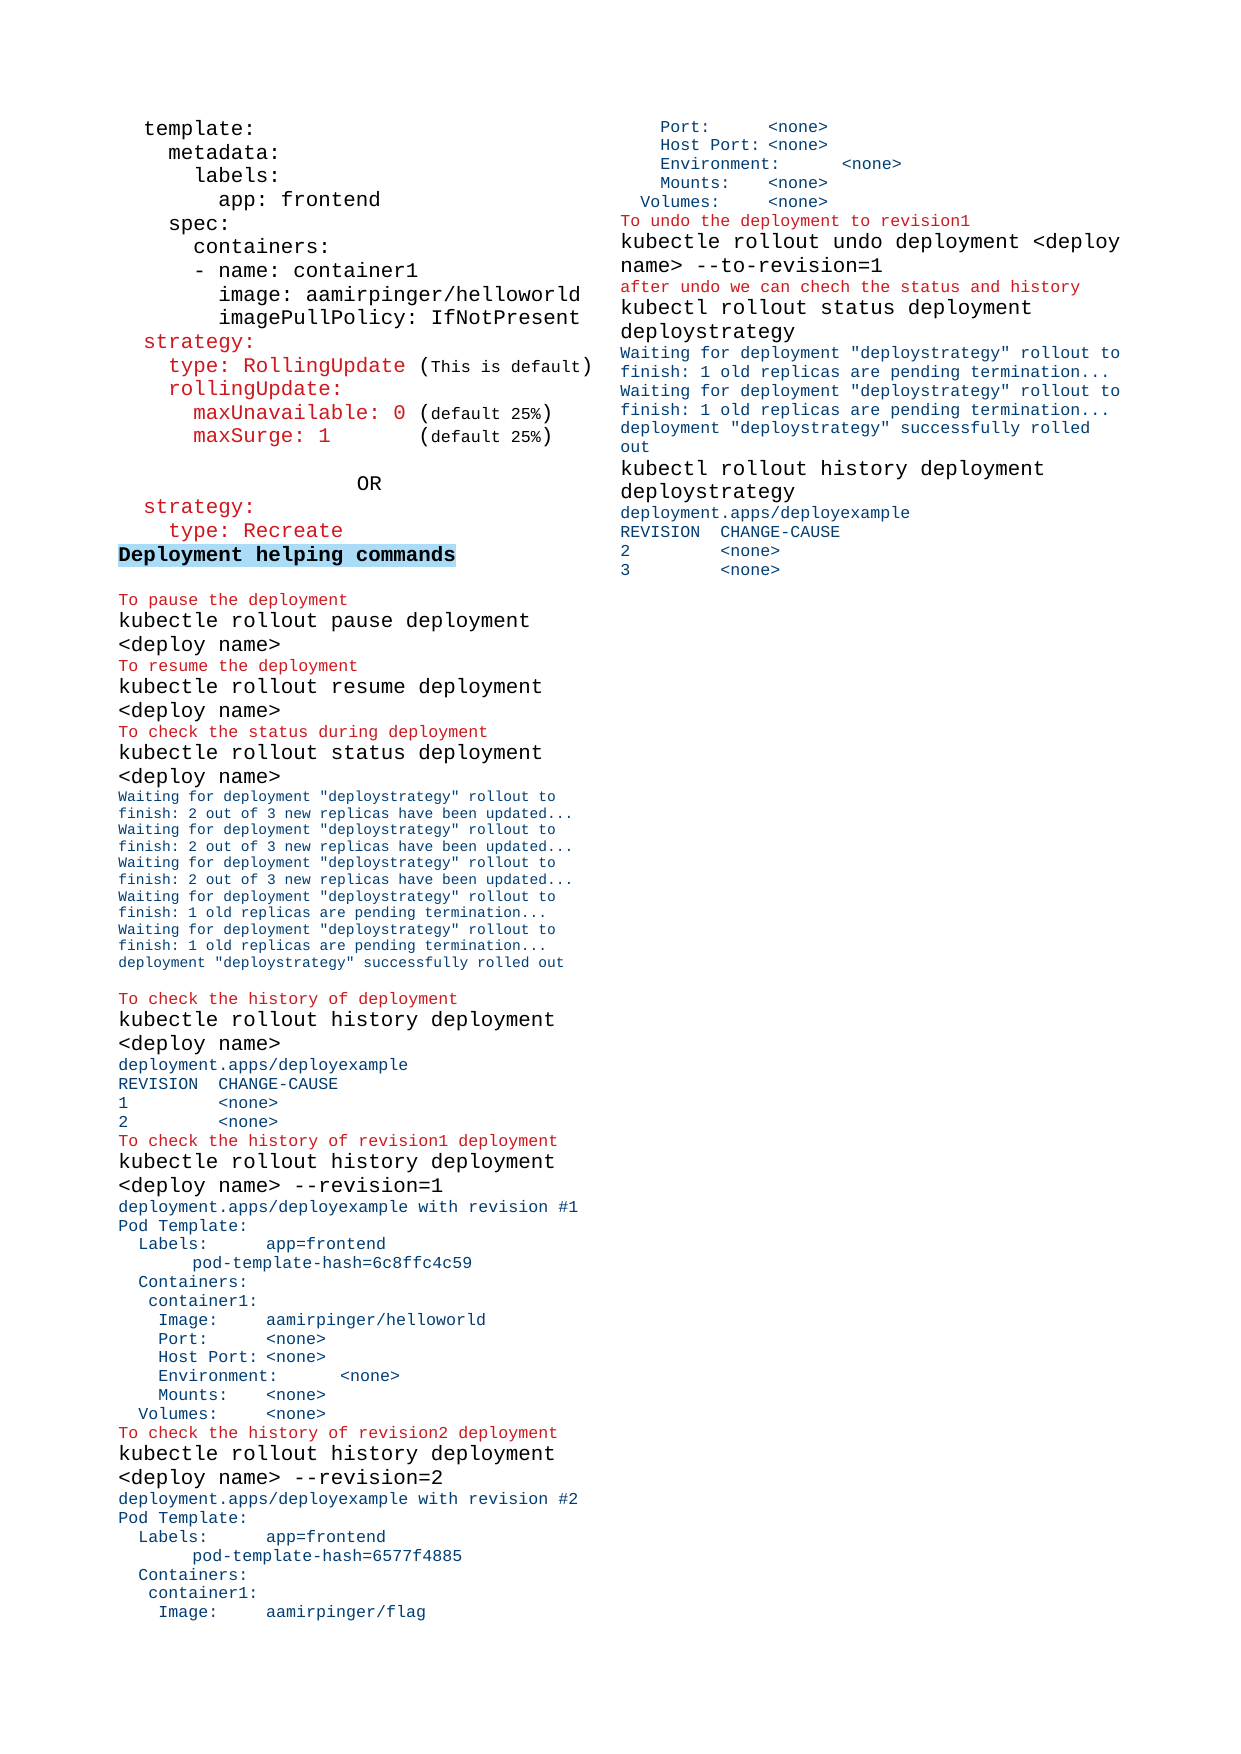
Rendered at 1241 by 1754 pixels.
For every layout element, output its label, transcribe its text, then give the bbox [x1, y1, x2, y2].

text To pause the deployment [118, 591, 620, 610]
text Port: <none> [620, 118, 1122, 137]
text deployment.apps/deployexample [620, 505, 1122, 524]
text REVISION CHANGE-CAUSE [620, 524, 1122, 543]
text To resume the deployment [118, 657, 620, 676]
text 2 <none> [620, 543, 1122, 562]
text - name: container1 [118, 260, 620, 284]
text container1: [118, 1292, 620, 1311]
text labels: [118, 165, 620, 189]
text type: RollingUpdate (This is default) [118, 354, 620, 378]
text To undo the deployment to revision1 [620, 212, 1122, 231]
text deployment "deploystrategy" successfully rolled out [118, 955, 620, 972]
text kubectle rollout history deployment <deploy name> --revision=1 [118, 1151, 620, 1198]
text metadata: [118, 142, 620, 165]
text rollingUpdate: [118, 378, 620, 402]
text containers: [118, 236, 620, 260]
text strategy: [118, 331, 620, 354]
text REVISION CHANGE-CAUSE [118, 1076, 620, 1094]
text spec: [118, 213, 620, 236]
text kubectl rollout status deployment deploystrategy [620, 297, 1122, 345]
text To check the status during deployment [118, 723, 620, 742]
text Labels: app=frontend [118, 1236, 620, 1255]
text Host Port: <none> [620, 137, 1122, 156]
text Image: aamirpinger/flag [118, 1604, 620, 1623]
text kubectle rollout pause deployment <deploy name> [118, 610, 620, 657]
text Containers: [118, 1566, 620, 1585]
text Mounts: <none> [620, 175, 1122, 193]
text 3 <none> [620, 562, 1122, 581]
text Waiting for deployment "deploystrategy" rollout to finish: 1 old replicas are pending termination... [118, 922, 620, 955]
text deployment.apps/deployexample with revision #2 [118, 1491, 620, 1509]
text 2 <none> [118, 1113, 620, 1132]
text Labels: app=frontend [118, 1528, 620, 1547]
text deployment.apps/deployexample with revision #1 [118, 1198, 620, 1217]
text maxUnavailable: 0 (default 25%) [118, 402, 620, 426]
text type: Recreate [118, 520, 620, 544]
text Containers: [118, 1274, 620, 1292]
text pod-template-hash=6c8ffc4c59 [118, 1255, 620, 1274]
text kubectl rollout history deployment deploystrategy [620, 458, 1122, 505]
text kubectle rollout history deployment <deploy name> [118, 1009, 620, 1057]
text image: aamirpinger/helloworld [118, 284, 620, 307]
text after undo we can chech the status and history [620, 278, 1122, 297]
text kubectle rollout resume deployment <deploy name> [118, 676, 620, 723]
text Image: aamirpinger/helloworld [118, 1311, 620, 1330]
text Port: <none> [118, 1330, 620, 1349]
text app: frontend [118, 189, 620, 213]
text maxSurge: 1 (default 25%) [118, 426, 620, 449]
text Waiting for deployment "deploystrategy" rollout to finish: 2 out of 3 new replicas have been updated... [118, 823, 620, 856]
text kubectle rollout undo deployment <deploy name> --to-revision=1 [620, 231, 1122, 278]
text 1 <none> [118, 1094, 620, 1113]
text Environment: <none> [118, 1368, 620, 1387]
text strategy: [118, 496, 620, 520]
text Pod Template: [118, 1509, 620, 1528]
text imagePullPolicy: IfNotPresent [118, 307, 620, 331]
text kubectle rollout status deployment <deploy name> [118, 742, 620, 789]
text Pod Template: [118, 1217, 620, 1236]
text template: [118, 118, 620, 142]
text Waiting for deployment "deploystrategy" rollout to finish: 2 out of 3 new replicas have been updated... [118, 856, 620, 889]
text deployment "deploystrategy" successfully rolled out [620, 420, 1122, 458]
text Volumes: <none> [118, 1406, 620, 1424]
text To check the history of revision2 deployment [118, 1424, 620, 1443]
text To check the history of deployment [118, 991, 620, 1009]
text Host Port: <none> [118, 1349, 620, 1368]
text deployment.apps/deployexample [118, 1057, 620, 1076]
text kubectle rollout history deployment <deploy name> --revision=2 [118, 1443, 620, 1491]
text Waiting for deployment "deploystrategy" rollout to finish: 1 old replicas are pending termination... [620, 382, 1122, 420]
text Mounts: <none> [118, 1387, 620, 1406]
text Waiting for deployment "deploystrategy" rollout to finish: 1 old replicas are pending termination... [620, 345, 1122, 382]
text Deployment helping commands [118, 544, 620, 567]
text OR [118, 473, 620, 496]
text pod-template-hash=6577f4885 [118, 1547, 620, 1566]
text Environment: <none> [620, 156, 1122, 175]
text Volumes: <none> [620, 193, 1122, 212]
text container1: [118, 1585, 620, 1604]
text Waiting for deployment "deploystrategy" rollout to finish: 1 old replicas are pending termination... [118, 889, 620, 922]
text Waiting for deployment "deploystrategy" rollout to finish: 2 out of 3 new replicas have been updated... [118, 789, 620, 823]
text To check the history of revision1 deployment [118, 1132, 620, 1151]
